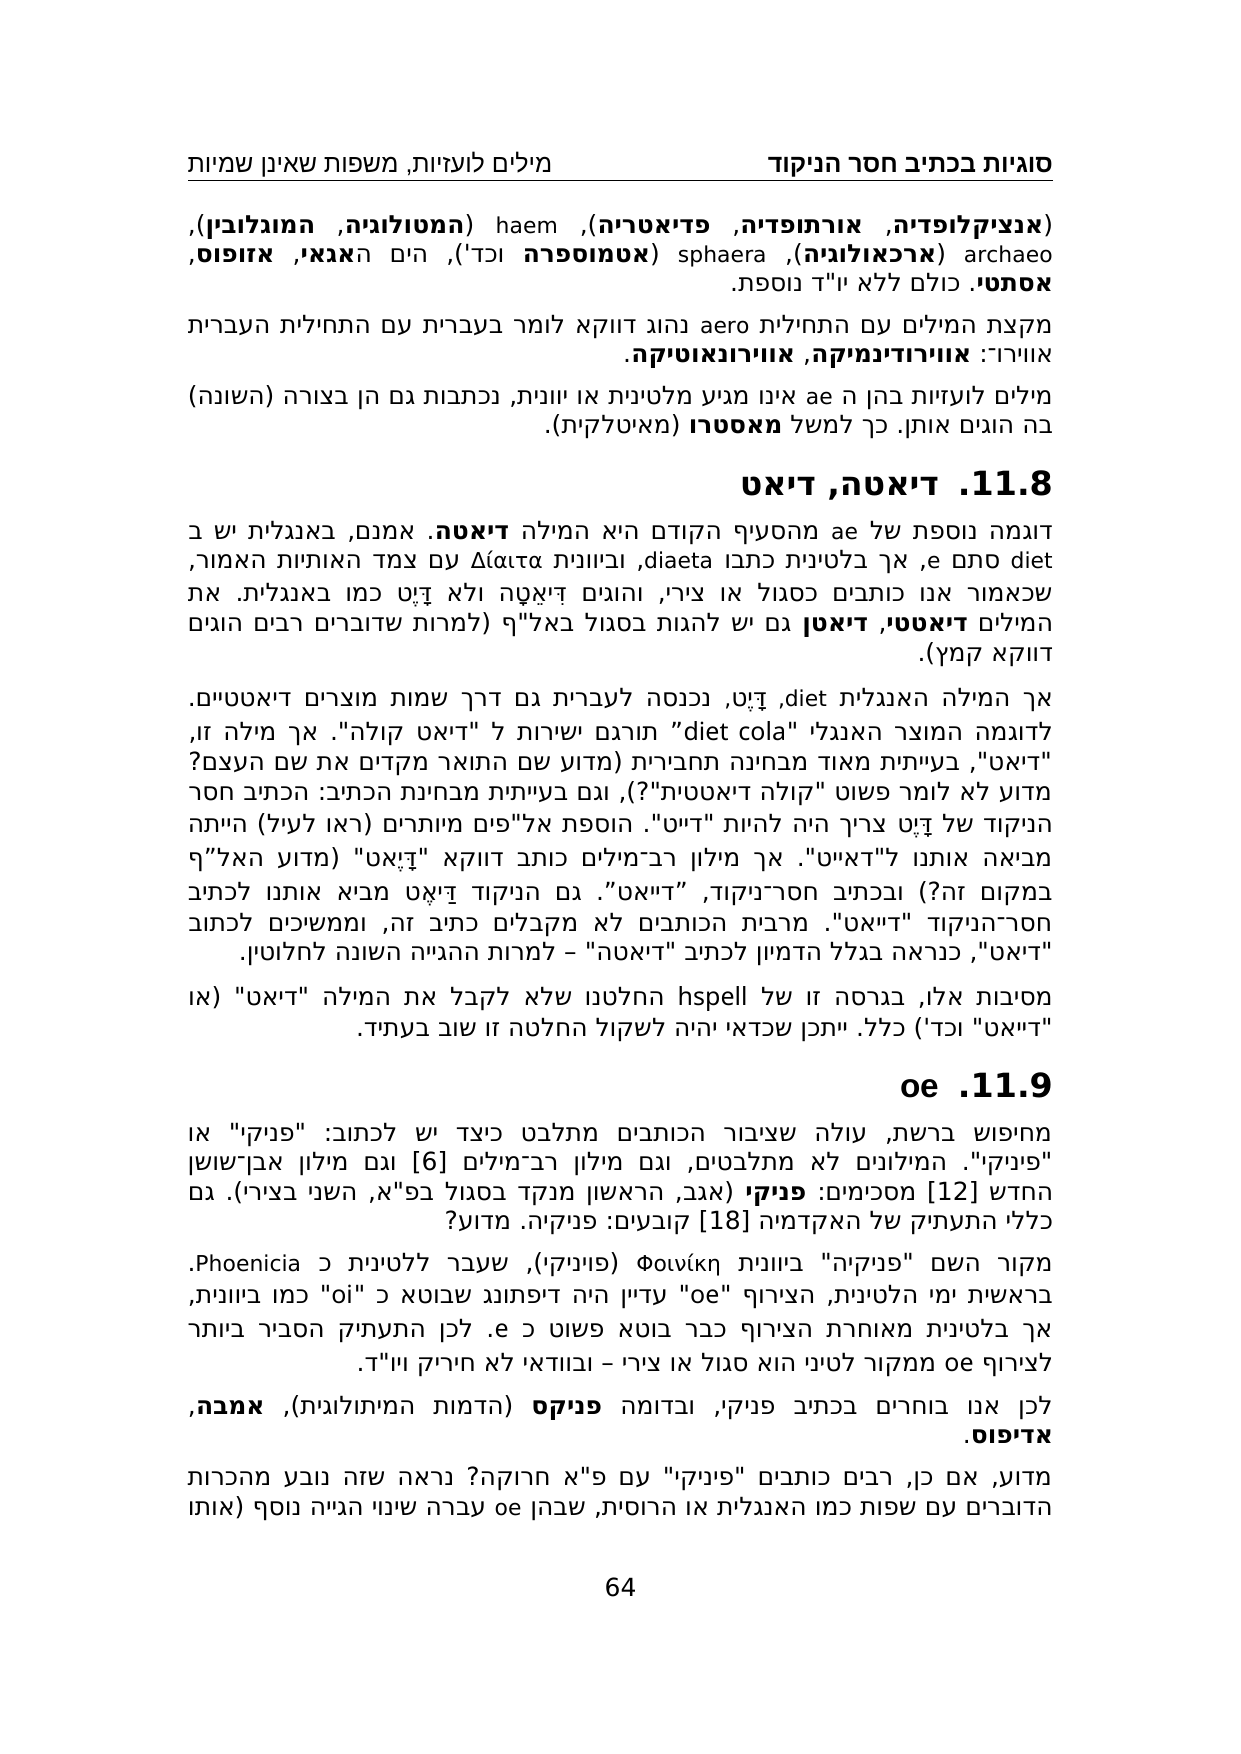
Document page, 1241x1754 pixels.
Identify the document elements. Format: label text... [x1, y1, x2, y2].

text מחיפוש ברשת, עולה שציבור הכותבים מתלבט כיצד יש לכתוב: "פניקי" או "פיניקי". המילונים לא מתלבטים, וגם מילון רב־מילים [6] וגם מילון אבן־שושן החדש [12] מסכימים: פניקי (אגב, הראשון מנקד בסגול בפ"א, השני בצירי). גם כללי התעתיק של האקדמיה [18] קובעים: פניקיה. מדוע? [187, 1118, 1053, 1235]
text לכן אנו בוחרים בכתיב פניקי, ובדומה פניקס (הדמות המיתולוגית), אמבה, אדיפוס. [187, 1391, 1053, 1450]
text לכן אנו כותבים כך עבור aero (ארובי, אנארובי, ארובטיקה, ארוסול), paed (אנציקלופדיה, אורתופדיה, פדיאטריה), haem (המטולוגיה, המוגלובין), archaeo (ארכאולוגיה), sphaera (אטמוספרה וכד'), הים האגאי, אזופוס, אסתטי. כולם ללא יו"ד נוספת. [187, 210, 1053, 298]
text דוגמה נוספת של ae מהסעיף הקודם היא המילה דיאטה. אמנם, באנגלית יש ב diet סתם e, אך בלטינית כתבו diaeta, וביוונית Δίαιτα עם צמד האותיות האמור, שכאמור אנו כותבים כסגול או צירי, והוגים דִּיאֵטָה ולא דָּיֶט כמו באנגלית. את המילים דיאטטי, דיאטן גם יש להגות בסגול באל"ף (למרות שדוברים רבים הוגים דווקא קמץ). [187, 516, 1053, 667]
text מקור השם "פניקיה" ביוונית Φοινίκη (פויניקי), שעבר ללטינית כ Phoenicia. בראשית ימי הלטינית, הצירוף "oe" עדיין היה דיפתונג שבוטא כ "oi" כמו ביוונית, אך בלטינית מאוחרת הצירוף כבר בוטא פשוט כ e. לכן התעתיק הסביר ביותר לצירוף oe ממקור לטיני הוא סגול או צירי – ובוודאי לא חיריק ויו"ד. [187, 1248, 1053, 1379]
text מסיבות אלו, בגרסה זו של hspell החלטנו שלא לקבל את המילה "דיאט" (או "דייאט" וכד') כלל. ייתכן שכדאי יהיה לשקול החלטה זו שוב בעתיד. [187, 979, 1053, 1042]
text מדוע, אם כן, רבים כותבים "פיניקי" עם פ"א חרוקה? נראה שזה נובע מהכרות הדוברים עם שפות כמו האנגלית או הרוסית, שבהן oe עברה שינוי הגייה נוסף (אותו שינוי שהוזכר לעיל, מסגול לחיריק) וכעת כבר נהגית כחיריק. לעומת זאת, בשפות אחרות כמו צרפתית וגרמנית, מילה זו עדיין נהגית בסגול. [187, 1462, 1053, 1521]
text מילים לועזיות בהן ה ae אינו מגיע מלטינית או יוונית, נכתבות גם הן בצורה (השונה) בה הוגים אותן. כך למשל מאסטרו (מאיטלקית). [187, 381, 1053, 440]
subtitle oe [187, 1067, 1053, 1106]
text אך המילה האנגלית diet, דָּיֶט, נכנסה לעברית גם דרך שמות מוצרים דיאטטיים. לדוגמה המוצר האנגלי "diet cola” תורגם ישירות ל "דיאט קולה". אך מילה זו, "דיאט", בעייתית מאוד מבחינה תחבירית (מדוע שם התואר מקדים את שם העצם? מדוע לא לומר פשוט "קולה דיאטטית"?), וגם בעייתית מבחינת הכתיב: הכתיב חסר הניקוד של דָּיֶט צריך היה להיות "דייט". הוספת אל"פים מיותרים (ראו לעיל) הייתה מביאה אותנו ל"דאייט". אך מילון רב־מילים כותב דווקא "דָּיֶאט" (מדוע האל”ף במקום זה?) ובכתיב חסר־ניקוד, ”דייאט”. גם הניקוד דַּיאֶט מביא אותנו לכתיב חסר־הניקוד "דייאט". מרבית הכותבים לא מקבלים כתיב זה, וממשיכים לכתוב "דיאט", כנראה בגלל הדמיון לכתיב "דיאטה" – למרות ההגייה השונה לחלוטין. [187, 679, 1053, 966]
text מקצת המילים עם התחילית aero נהוג דווקא לומר בעברית עם התחילית העברית אווירו־: אווירודינמיקה, אווירונאוטיקה. [187, 310, 1053, 369]
subtitle דיאטה, דיאט [187, 465, 1053, 503]
